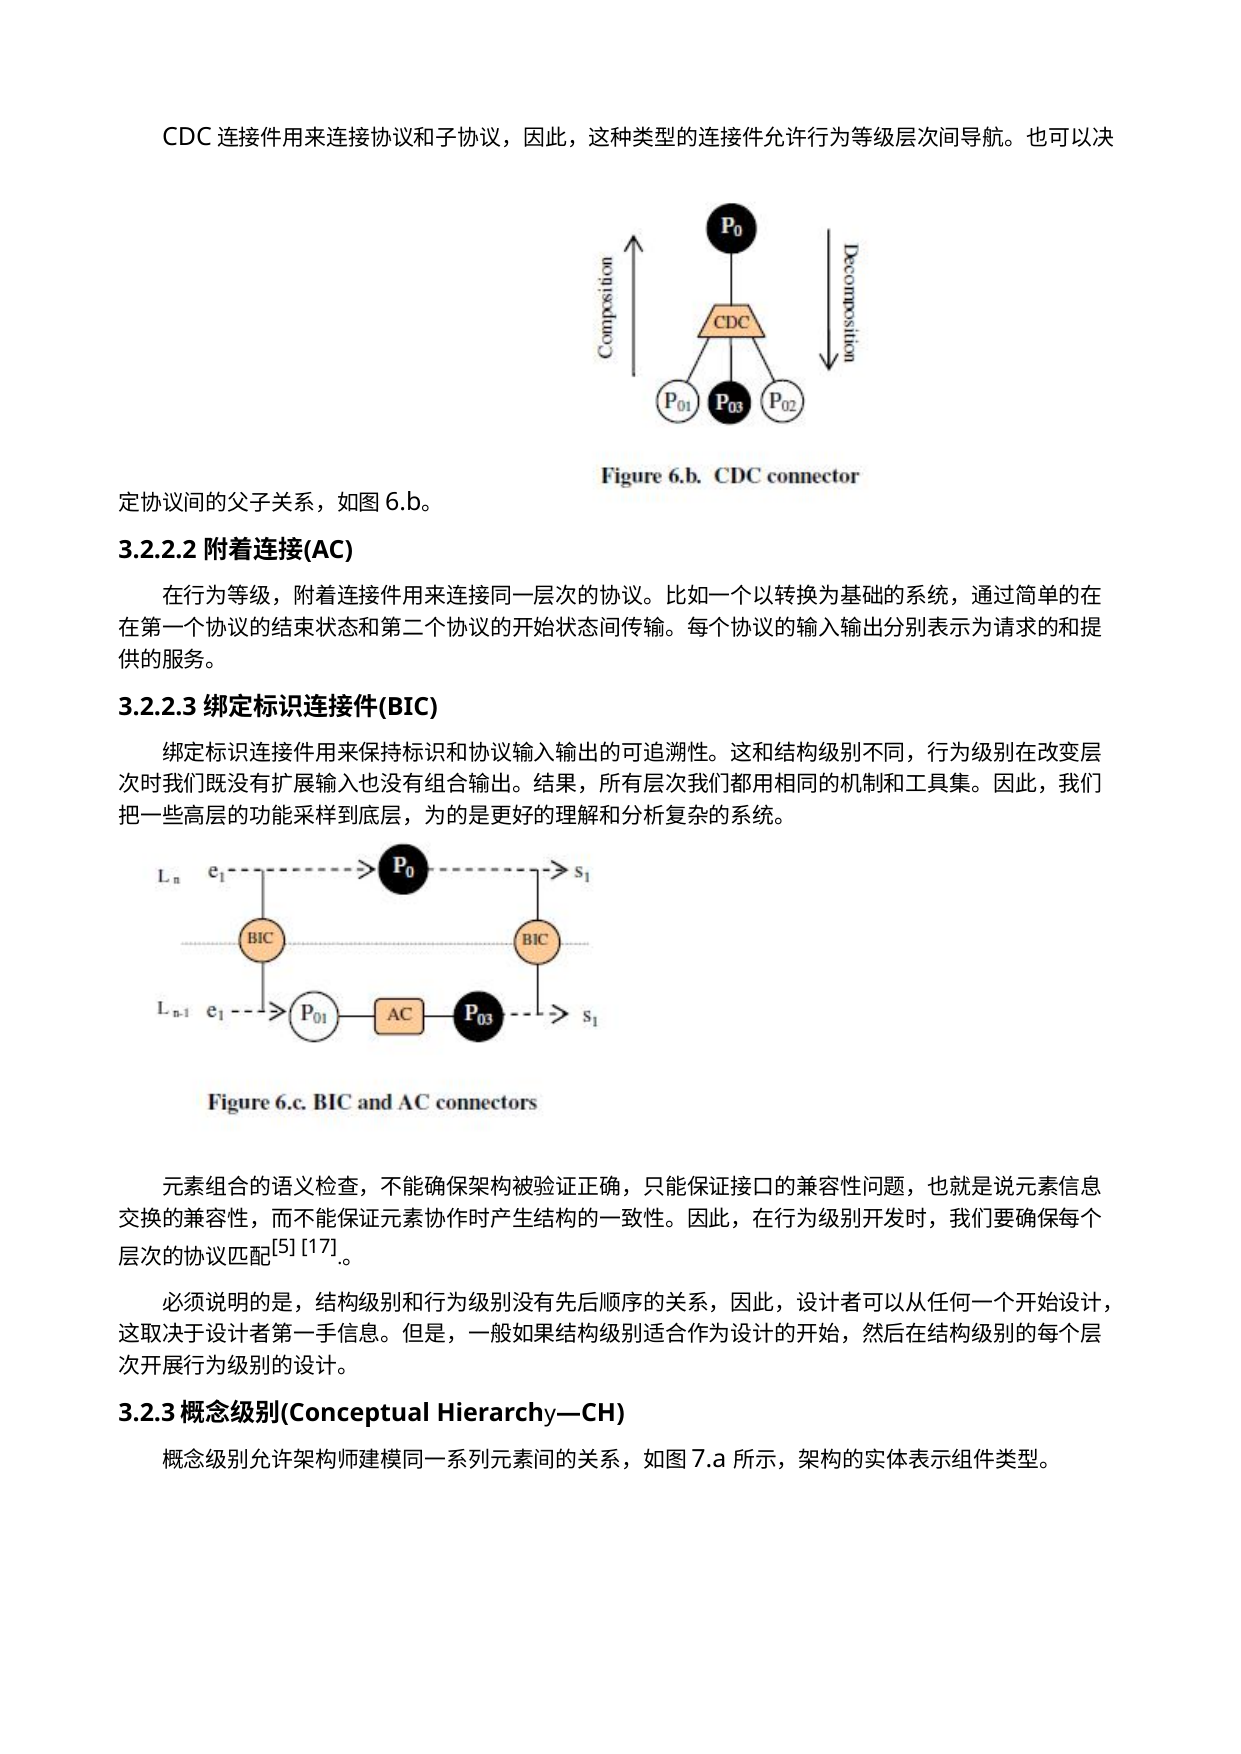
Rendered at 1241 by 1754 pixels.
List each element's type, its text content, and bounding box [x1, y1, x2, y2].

text 绑定标识连接件用来保持标识和协议输入输出的可追溯性。这和结构级别不同，行为级别在改变层次时我们既没有扩展输入也没有组合输出。结果，所有层次我们都用相同的机制和工具集。因此，我们把一些高层的功能采样到底层，为的是更好的理解和分析复杂的系统。 [118, 735, 1122, 1156]
text CDC连接件用来连接协议和子协议，因此，这种类型的连接件允许行为等级层次间导航。也可以决定协议间的父子关系，如图6.b。 [118, 118, 1122, 517]
text 3.2.2.2 附着连接(AC) [118, 530, 1122, 566]
text 元素组合的语义检查，不能确保架构被验证正确，只能保证接口的兼容性问题，也就是说元素信息交换的兼容性，而不能保证元素协作时产生结构的一致性。因此，在行为级别开发时，我们要确保每个层次的协议匹配[5] [17].。 [118, 1169, 1122, 1272]
text 在行为等级，附着连接件用来连接同一层次的协议。比如一个以转换为基础的系统，通过简单的在在第一个协议的结束状态和第二个协议的开始状态间传输。每个协议的输入输出分别表示为请求的和提供的服务。 [118, 578, 1122, 673]
picture [443, 152, 1031, 510]
text 3.2.3概念级别(Conceptual Hierarchy—CH) [118, 1392, 1122, 1428]
text 3.2.2.3 绑定标识连接件(BIC) [118, 686, 1122, 722]
text 必须说明的是，结构级别和行为级别没有先后顺序的关系，因此，设计者可以从任何一个开始设计，这取决于设计者第一手信息。但是，一般如果结构级别适合作为设计的开始，然后在结构级别的每个层次开展行为级别的设计。 [118, 1284, 1122, 1379]
text 概念级别允许架构师建模同一系列元素间的关系，如图7.a 所示，架构的实体表示组件类型。 [118, 1441, 1122, 1475]
picture [118, 829, 653, 1157]
